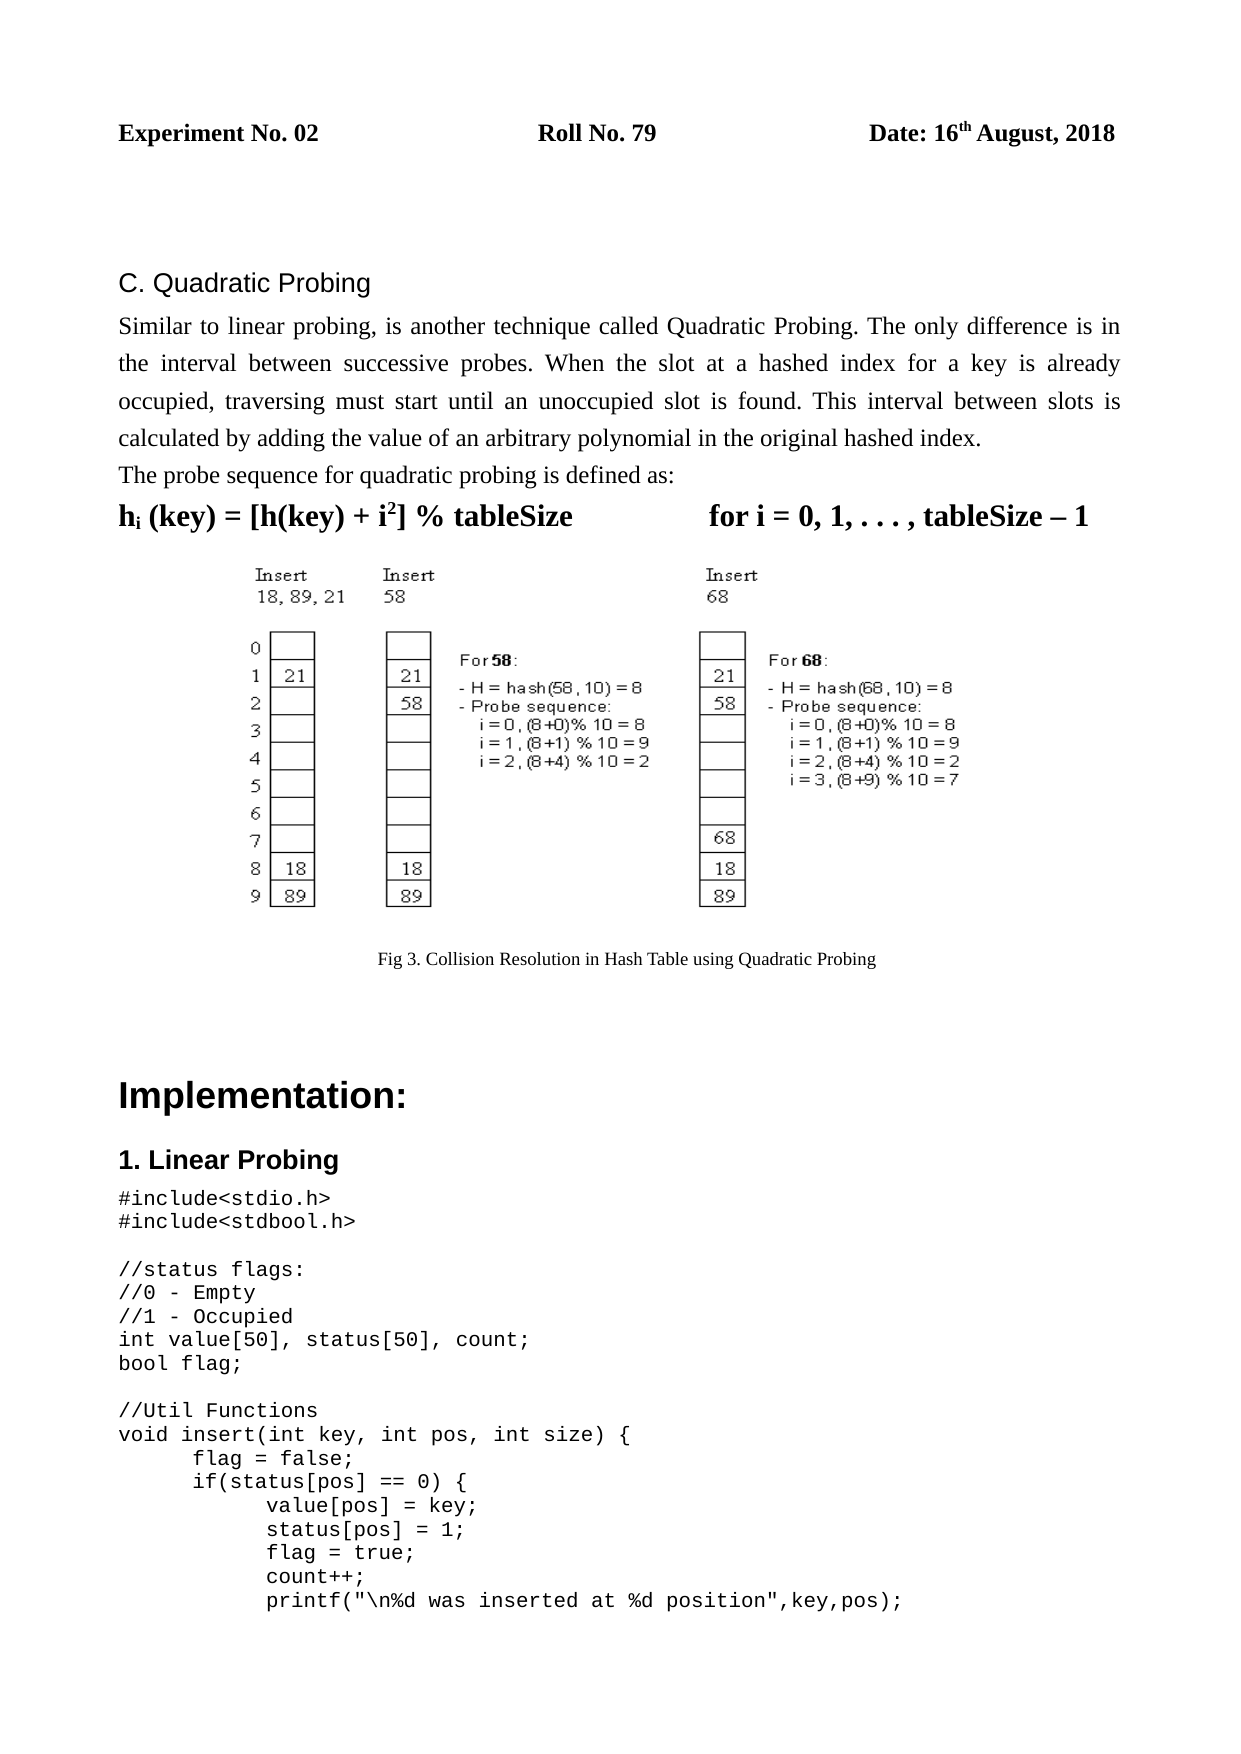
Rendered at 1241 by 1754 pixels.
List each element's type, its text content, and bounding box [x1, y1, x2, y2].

picture [236, 558, 1004, 914]
text Fig 3. Collision Resolution in Hash Table using Quadratic Probing [118, 905, 1122, 969]
text if(status[pos] == 0) { [118, 1471, 1122, 1495]
text #include<stdio.h> [118, 1188, 1122, 1211]
subtitle Implementation: [118, 1074, 1122, 1117]
text #include<stdbool.h> [118, 1211, 1122, 1235]
text //Util Functions [118, 1400, 1122, 1424]
subtitle 1. Linear Probing [118, 1144, 1122, 1175]
text flag = false; [118, 1448, 1122, 1471]
text int value[50], status[50], count; [118, 1329, 1122, 1353]
text printf("\n%d was inserted at %d position",key,pos); [118, 1589, 1122, 1613]
text status[pos] = 1; [118, 1519, 1122, 1542]
text flag = true; [118, 1542, 1122, 1566]
text count++; [118, 1566, 1122, 1589]
text Similar to linear probing, is another technique called Quadratic Probing. The only difference is in the interval between successive probes. When the slot at a hashed index for a key is already occupied, traversing must start until an unoccupied slot is found. This interval between slots is calculated by adding the value of an arbitrary polynomial in the original hashed index. [118, 311, 1122, 452]
text hi (key) = [h(key) + i2] % tableSize for i = 0, 1, . . . , tableSize – 1 [118, 498, 1122, 533]
text //1 - Occupied [118, 1306, 1122, 1329]
text value[pos] = key; [118, 1495, 1122, 1519]
text //status flags: [118, 1258, 1122, 1282]
text void insert(int key, int pos, int size) { [118, 1424, 1122, 1448]
subtitle C. Quadratic Probing [118, 267, 1122, 299]
text //0 - Empty [118, 1282, 1122, 1306]
text The probe sequence for quadratic probing is defined as: [118, 460, 1122, 489]
text bool flag; [118, 1353, 1122, 1377]
